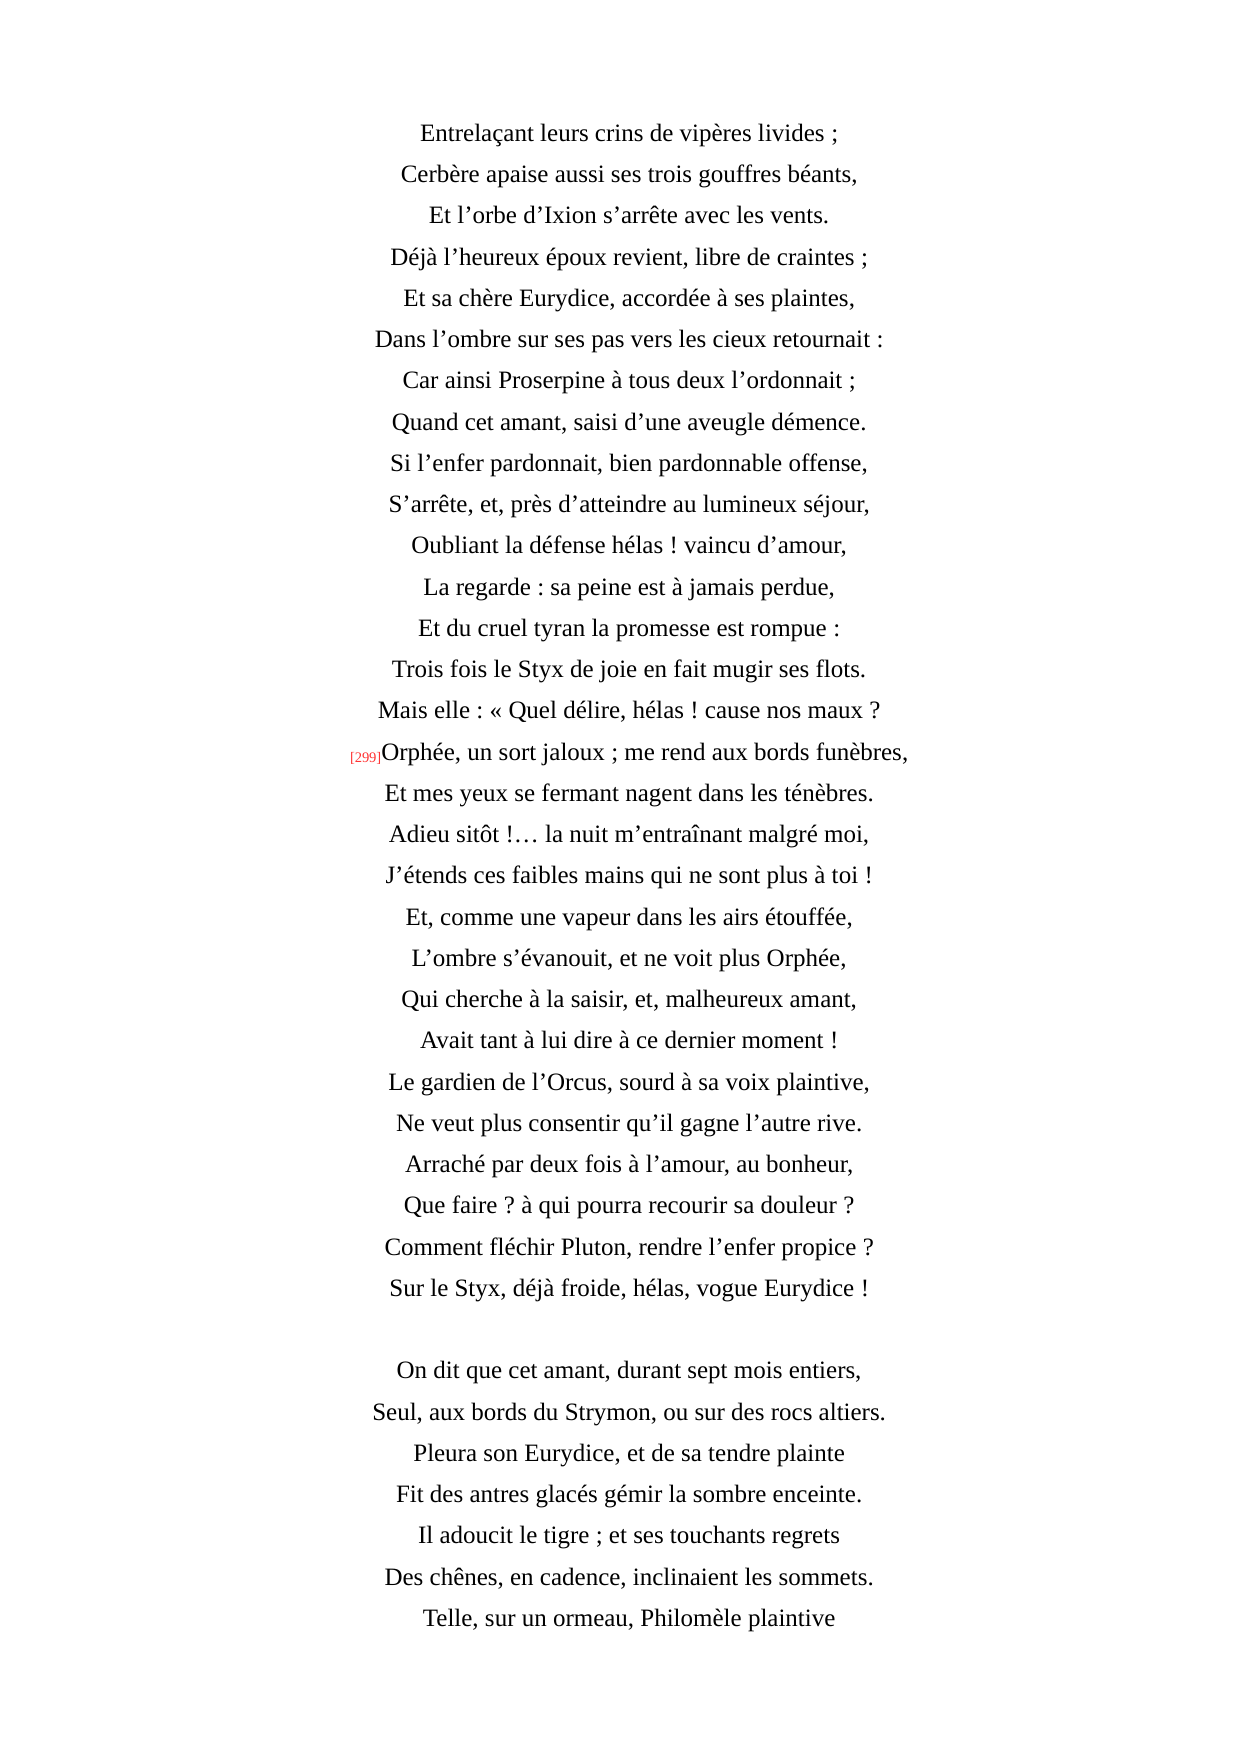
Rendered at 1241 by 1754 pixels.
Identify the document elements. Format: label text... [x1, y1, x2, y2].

text Et l’orbe d’Ixion s’arrête avec les vents. [118, 201, 1122, 229]
text Arraché par deux fois à l’amour, au bonheur, [118, 1149, 1122, 1178]
text Qui cherche à la saisir, et, malheureux amant, [118, 984, 1122, 1013]
text Cerbère apaise aussi ses trois gouffres béants, [118, 159, 1122, 188]
text Pleura son Eurydice, et de sa tendre plainte [118, 1438, 1122, 1467]
text L’ombre s’évanouit, et ne voit plus Orphée, [118, 943, 1122, 972]
text Seul, aux bords du Strymon, ou sur des rocs altiers. [118, 1397, 1122, 1426]
text Et sa chère Eurydice, accordée à ses plaintes, [118, 283, 1122, 312]
text Trois fois le Styx de joie en fait mugir ses flots. [118, 654, 1122, 683]
text Mais elle : « Quel délire, hélas ! cause nos maux ? [118, 696, 1122, 724]
text Oubliant la défense hélas ! vaincu d’amour, [118, 531, 1122, 559]
text La regarde : sa peine est à jamais perdue, [118, 572, 1122, 601]
text J’étends ces faibles mains qui ne sont plus à toi ! [118, 861, 1122, 889]
text Si l’enfer pardonnait, bien pardonnable offense, [118, 448, 1122, 477]
text Fit des antres glacés gémir la sombre enceinte. [118, 1479, 1122, 1508]
text Que faire ? à qui pourra recourir sa douleur ? [118, 1191, 1122, 1219]
text On dit que cet amant, durant sept mois entiers, [118, 1356, 1122, 1384]
text Et mes yeux se fermant nagent dans les ténèbres. [118, 778, 1122, 807]
text Dans l’ombre sur ses pas vers les cieux retournait : [118, 324, 1122, 353]
text S’arrête, et, près d’atteindre au lumineux séjour, [118, 489, 1122, 518]
text Comment fléchir Pluton, rendre l’enfer propice ? [118, 1232, 1122, 1261]
text Il adoucit le tigre ; et ses touchants regrets [118, 1521, 1122, 1549]
text Des chênes, en cadence, inclinaient les sommets. [118, 1562, 1122, 1591]
text Déjà l’heureux époux revient, libre de craintes ; [118, 242, 1122, 271]
text Le gardien de l’Orcus, sourd à sa voix plaintive, [118, 1067, 1122, 1096]
text Telle, sur un ormeau, Philomèle plaintive [118, 1603, 1122, 1632]
text Entrelaçant leurs crins de vipères livides ; [118, 118, 1122, 147]
text Ne veut plus consentir qu’il gagne l’autre rive. [118, 1108, 1122, 1137]
text [299]Orphée, un sort jaloux ; me rend aux bords funèbres, [118, 737, 1122, 766]
text Sur le Styx, déjà froide, hélas, vogue Eurydice ! [118, 1273, 1122, 1302]
text Et du cruel tyran la promesse est rompue : [118, 613, 1122, 642]
text Adieu sitôt !… la nuit m’entraînant malgré moi, [118, 819, 1122, 848]
text Et, comme une vapeur dans les airs étouffée, [118, 902, 1122, 931]
text Car ainsi Proserpine à tous deux l’ordonnait ; [118, 366, 1122, 394]
text Quand cet amant, saisi d’une aveugle démence. [118, 407, 1122, 436]
text Avait tant à lui dire à ce dernier moment ! [118, 1026, 1122, 1054]
